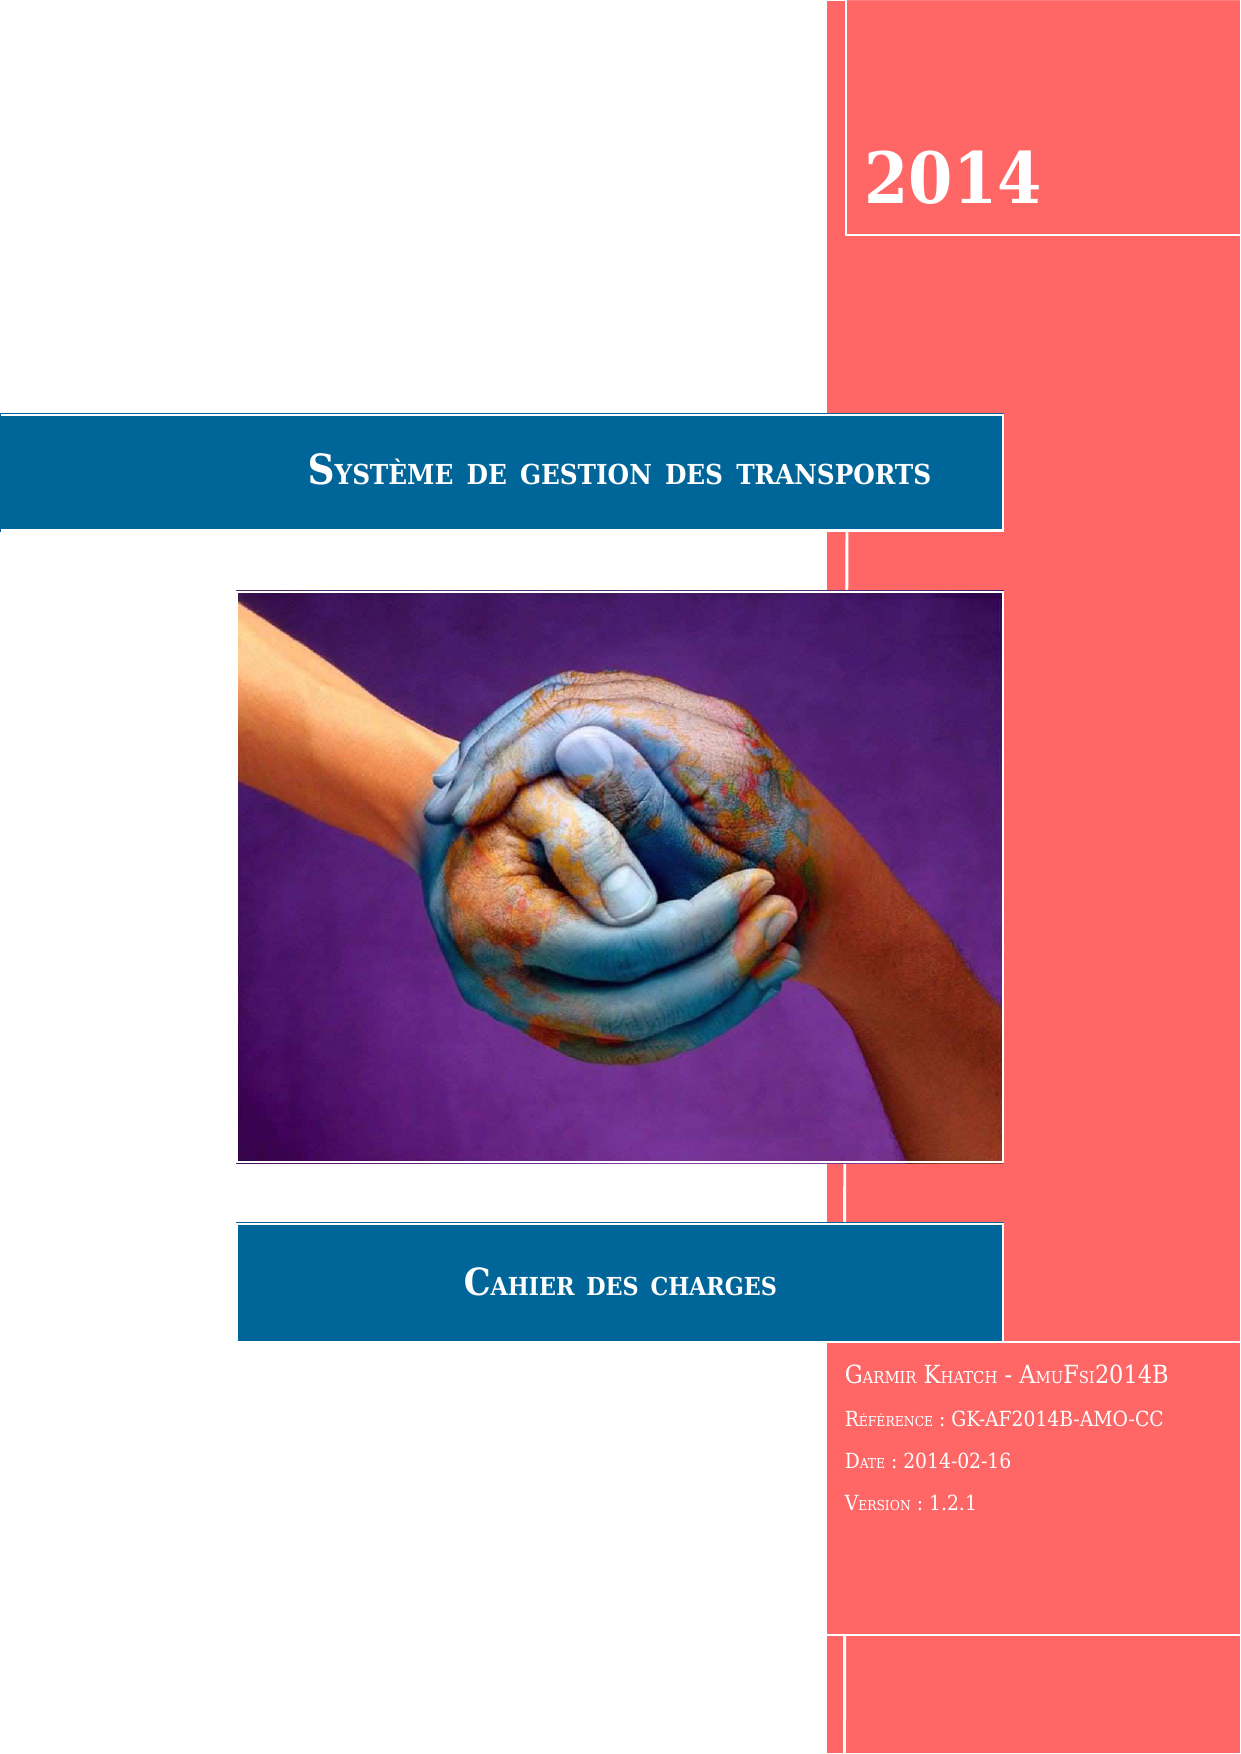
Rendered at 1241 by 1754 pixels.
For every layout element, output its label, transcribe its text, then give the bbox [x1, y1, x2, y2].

picture [238, 593, 1002, 1161]
text Date : 2014-02-16 [844, 1449, 1222, 1473]
title Système de gestion des transports [236, 445, 1002, 494]
text Version : 1.2.1 [844, 1491, 1222, 1515]
text Garmir Khatch - AmuFsi2014B [844, 1360, 1222, 1389]
title Cahier des charges [238, 1260, 1002, 1304]
title 2014 [864, 137, 1222, 220]
text Référence : GK-AF2014B-AMO-CC [844, 1407, 1222, 1431]
